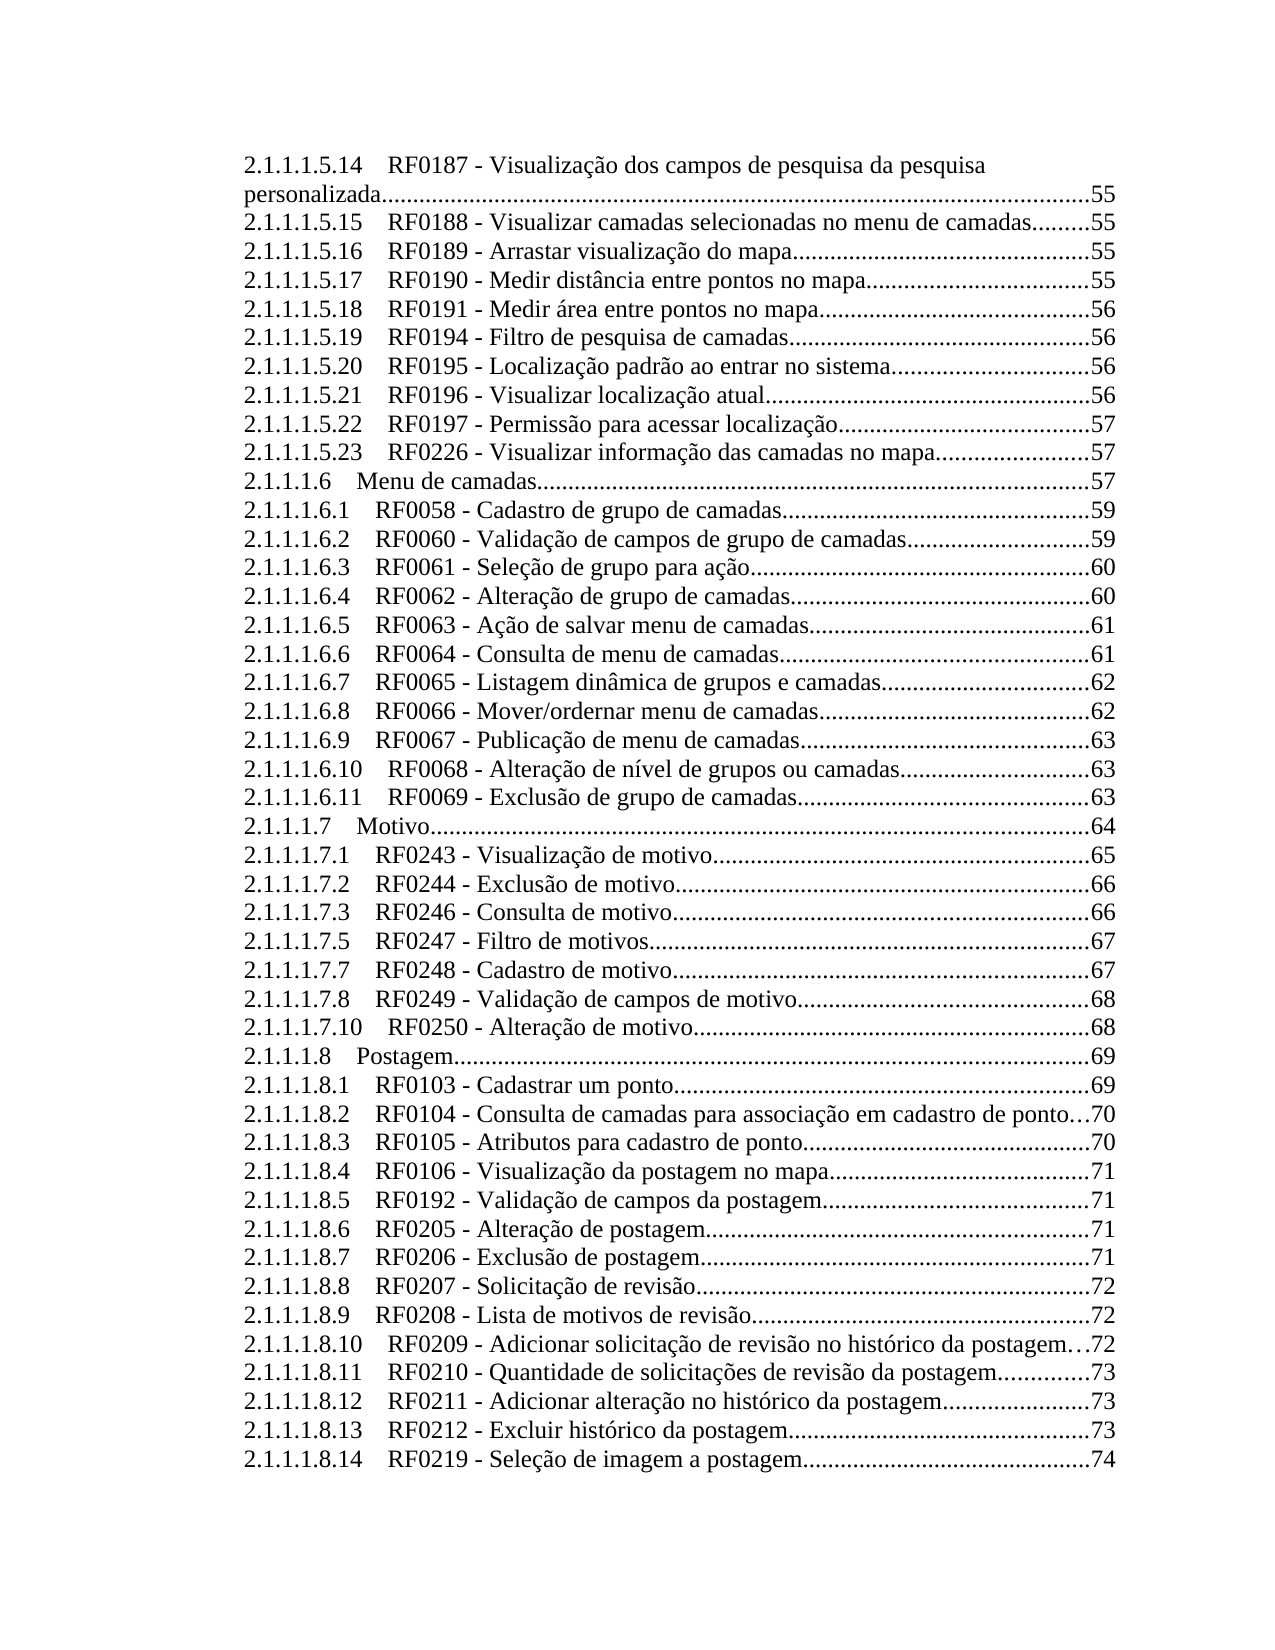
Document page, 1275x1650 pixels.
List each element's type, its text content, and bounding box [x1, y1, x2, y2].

text 2.1.1.1.6.8 RF0066 - Mover/ordernar menu de camadas 62 [244, 696, 1125, 725]
text 2.1.1.1.6.6 RF0064 - Consulta de menu de camadas 61 [244, 639, 1125, 667]
text 2.1.1.1.6.4 RF0062 - Alteração de grupo de camadas 60 [244, 581, 1125, 610]
text 2.1.1.1.6.7 RF0065 - Listagem dinâmica de grupos e camadas 62 [244, 667, 1125, 696]
text 2.1.1.1.8.8 RF0207 - Solicitação de revisão 72 [244, 1271, 1125, 1300]
text 2.1.1.1.7.3 RF0246 - Consulta de motivo 66 [244, 897, 1125, 926]
text 2.1.1.1.5.21 RF0196 - Visualizar localização atual 56 [244, 380, 1125, 409]
text 2.1.1.1.8 Postagem 69 [244, 1041, 1125, 1070]
text 2.1.1.1.5.15 RF0188 - Visualizar camadas selecionadas no menu de camadas 55 [244, 207, 1125, 236]
text 2.1.1.1.8.7 RF0206 - Exclusão de postagem 71 [244, 1242, 1125, 1271]
text 2.1.1.1.8.14 RF0219 - Seleção de imagem a postagem 74 [244, 1444, 1125, 1472]
text 2.1.1.1.6 Menu de camadas 57 [244, 466, 1125, 495]
text 2.1.1.1.6.9 RF0067 - Publicação de menu de camadas 63 [244, 725, 1125, 754]
text 2.1.1.1.8.6 RF0205 - Alteração de postagem 71 [244, 1214, 1125, 1242]
text 2.1.1.1.8.13 RF0212 - Excluir histórico da postagem 73 [244, 1415, 1125, 1444]
text 2.1.1.1.5.22 RF0197 - Permissão para acessar localização 57 [244, 409, 1125, 437]
text 2.1.1.1.6.1 RF0058 - Cadastro de grupo de camadas 59 [244, 495, 1125, 524]
text 2.1.1.1.7 Motivo 64 [244, 811, 1125, 840]
text 2.1.1.1.5.16 RF0189 - Arrastar visualização do mapa 55 [244, 236, 1125, 265]
text 2.1.1.1.6.3 RF0061 - Seleção de grupo para ação 60 [244, 552, 1125, 581]
text 2.1.1.1.6.5 RF0063 - Ação de salvar menu de camadas 61 [244, 610, 1125, 639]
text 2.1.1.1.5.20 RF0195 - Localização padrão ao entrar no sistema 56 [244, 351, 1125, 380]
text 2.1.1.1.5.17 RF0190 - Medir distância entre pontos no mapa 55 [244, 265, 1125, 294]
text 2.1.1.1.8.12 RF0211 - Adicionar alteração no histórico da postagem 73 [244, 1386, 1125, 1415]
text 2.1.1.1.8.9 RF0208 - Lista de motivos de revisão 72 [244, 1300, 1125, 1329]
text 2.1.1.1.7.7 RF0248 - Cadastro de motivo 67 [244, 955, 1125, 984]
text 2.1.1.1.6.2 RF0060 - Validação de campos de grupo de camadas 59 [244, 524, 1125, 552]
text 2.1.1.1.8.5 RF0192 - Validação de campos da postagem 71 [244, 1185, 1125, 1214]
text 2.1.1.1.7.2 RF0244 - Exclusão de motivo 66 [244, 869, 1125, 897]
text 2.1.1.1.7.10 RF0250 - Alteração de motivo 68 [244, 1012, 1125, 1041]
text 2.1.1.1.8.4 RF0106 - Visualização da postagem no mapa 71 [244, 1156, 1125, 1185]
text 2.1.1.1.8.2 RF0104 - Consulta de camadas para associação em cadastro de ponto 70 [244, 1099, 1125, 1127]
text 2.1.1.1.7.5 RF0247 - Filtro de motivos 67 [244, 926, 1125, 955]
text 2.1.1.1.5.14 RF0187 - Visualização dos campos de pesquisa da pesquisa personalizada 55 [244, 150, 1125, 207]
text 2.1.1.1.6.10 RF0068 - Alteração de nível de grupos ou camadas 63 [244, 754, 1125, 782]
text 2.1.1.1.7.1 RF0243 - Visualização de motivo 65 [244, 840, 1125, 869]
text 2.1.1.1.7.8 RF0249 - Validação de campos de motivo 68 [244, 984, 1125, 1012]
text 2.1.1.1.5.19 RF0194 - Filtro de pesquisa de camadas 56 [244, 322, 1125, 351]
text 2.1.1.1.8.11 RF0210 - Quantidade de solicitações de revisão da postagem 73 [244, 1357, 1125, 1386]
text 2.1.1.1.8.1 RF0103 - Cadastrar um ponto 69 [244, 1070, 1125, 1099]
text 2.1.1.1.8.3 RF0105 - Atributos para cadastro de ponto 70 [244, 1127, 1125, 1156]
text 2.1.1.1.5.23 RF0226 - Visualizar informação das camadas no mapa 57 [244, 437, 1125, 466]
text 2.1.1.1.6.11 RF0069 - Exclusão de grupo de camadas 63 [244, 782, 1125, 811]
text 2.1.1.1.8.10 RF0209 - Adicionar solicitação de revisão no histórico da postagem 72 [244, 1329, 1125, 1357]
text 2.1.1.1.5.18 RF0191 - Medir área entre pontos no mapa 56 [244, 294, 1125, 322]
